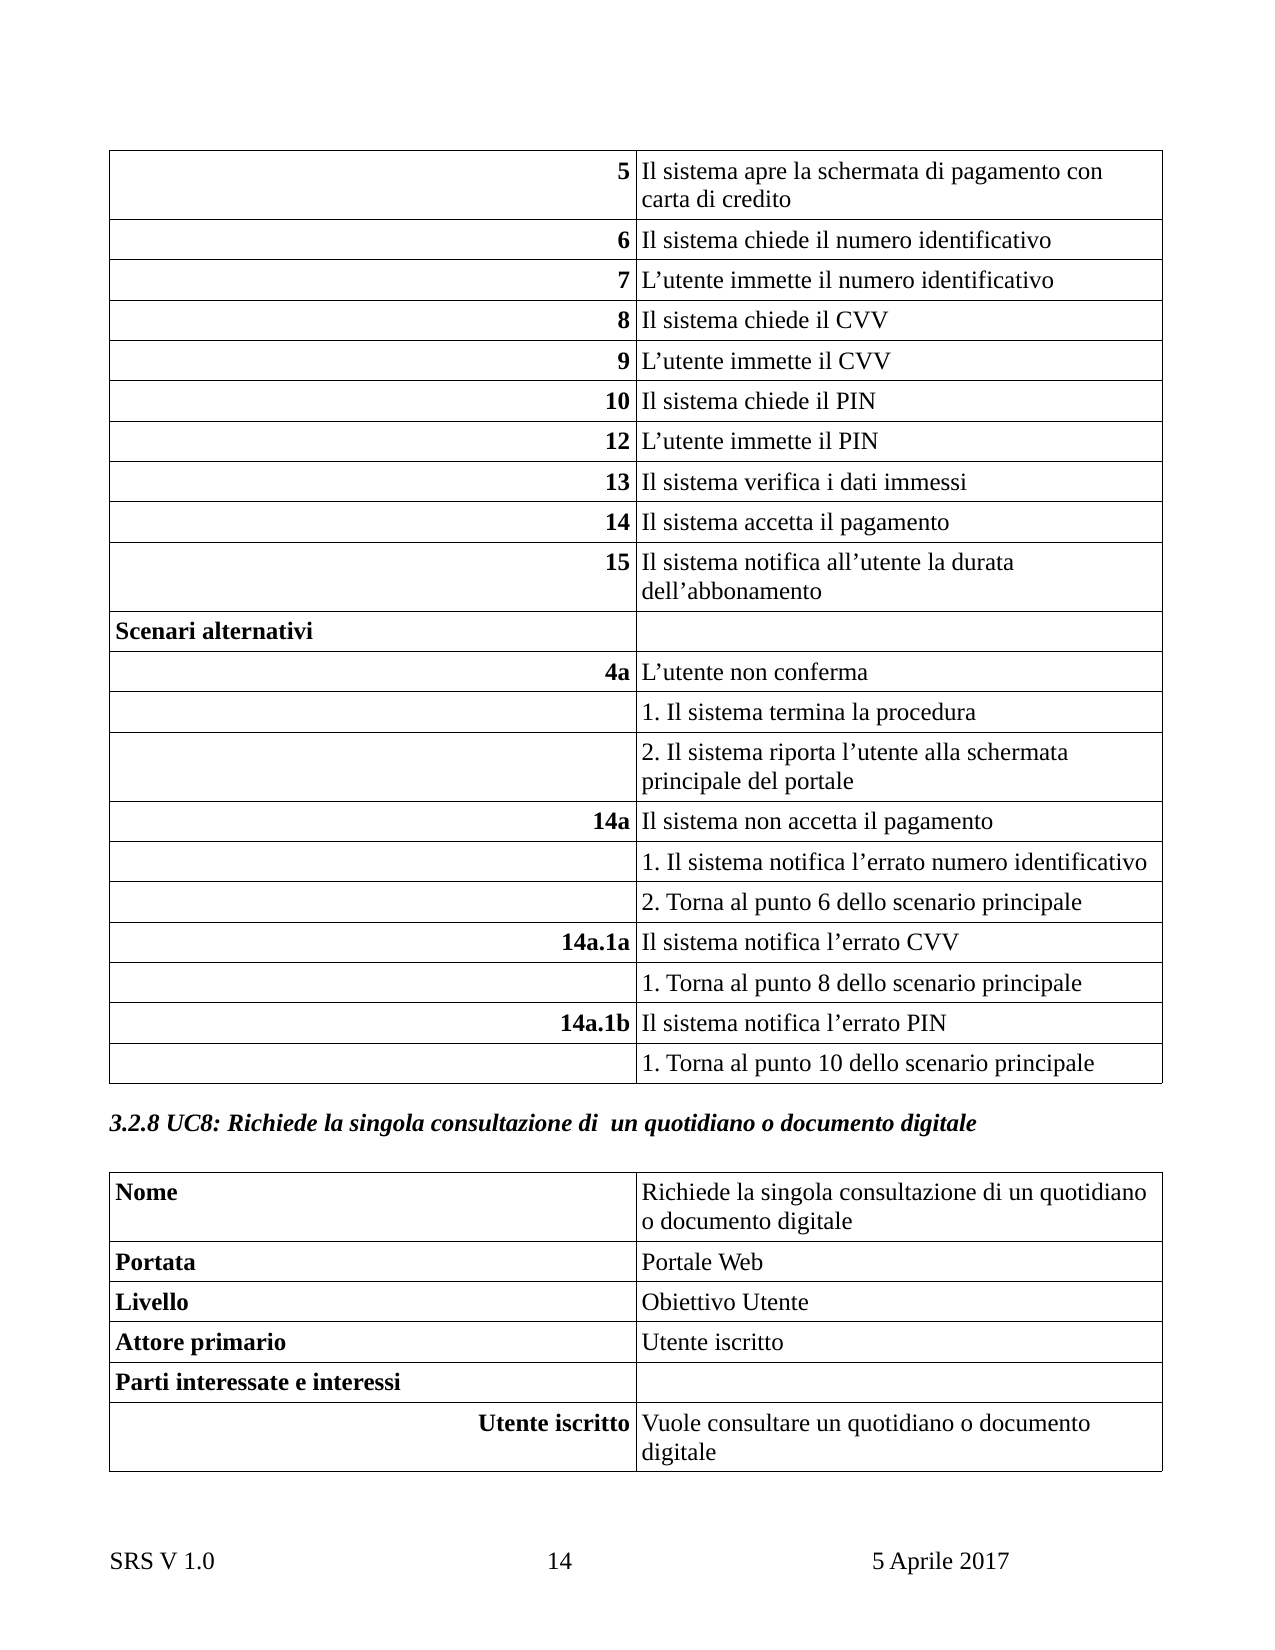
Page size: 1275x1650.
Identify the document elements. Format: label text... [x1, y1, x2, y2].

table_cell 15 [110, 543, 636, 611]
table_cell 14a.1b [110, 1003, 636, 1042]
table_cell [110, 733, 636, 801]
table_cell L’utente immette il CVV [637, 341, 1162, 380]
table_cell Il sistema chiede il CVV [637, 301, 1162, 340]
table_cell Il sistema non accetta il pagamento [637, 802, 1162, 841]
table_cell 13 [110, 462, 636, 501]
table_cell 2. Torna al punto 6 dello scenario principale [637, 882, 1162, 922]
table_cell 1. Il sistema notifica l’errato numero identificativo [637, 842, 1162, 881]
table_cell 2. Il sistema riporta l’utente alla schermata principale del portale [637, 733, 1162, 801]
table_header Richiede la singola consultazione di un quotidiano o documento digitale [637, 1173, 1162, 1241]
table_cell Scenari alternativi [110, 612, 636, 651]
table_cell [110, 1044, 636, 1083]
table_cell Il sistema chiede il PIN [637, 381, 1162, 421]
table_cell Livello [110, 1282, 636, 1321]
table_header Nome [110, 1173, 636, 1241]
table_cell 1. Torna al punto 10 dello scenario principale [637, 1044, 1162, 1083]
table_cell Il sistema notifica all’utente la durata dell’abbonamento [637, 543, 1162, 611]
table_cell Il sistema verifica i dati immessi [637, 462, 1162, 501]
table_cell [110, 882, 636, 922]
table_cell Il sistema chiede il numero identificativo [637, 220, 1162, 259]
table_cell 14a.1a [110, 923, 636, 962]
table_cell Vuole consultare un quotidiano o documento digitale [637, 1403, 1162, 1471]
table_cell 14 [110, 502, 636, 542]
table_cell Utente iscritto [637, 1322, 1162, 1362]
table_cell 8 [110, 301, 636, 340]
table_cell Il sistema accetta il pagamento [637, 502, 1162, 542]
table_cell 1. Il sistema termina la procedura [637, 692, 1162, 732]
table_cell Il sistema notifica l’errato PIN [637, 1003, 1162, 1042]
table_cell Il sistema notifica l’errato CVV [637, 923, 1162, 962]
table_cell [110, 963, 636, 1002]
table_cell 1. Torna al punto 8 dello scenario principale [637, 963, 1162, 1002]
table_cell 4a [110, 652, 636, 691]
table_cell L’utente immette il numero identificativo [637, 260, 1162, 300]
table_cell Parti interessate e interessi [110, 1363, 636, 1402]
table_cell [637, 1363, 1162, 1402]
table_cell 5 [110, 151, 636, 219]
table_cell 9 [110, 341, 636, 380]
table_cell 14a [110, 802, 636, 841]
table_cell L’utente non conferma [637, 652, 1162, 691]
table_cell Portata [110, 1242, 636, 1281]
table_cell [110, 842, 636, 881]
table_cell Attore primario [110, 1322, 636, 1362]
table_cell Obiettivo Utente [637, 1282, 1162, 1321]
table_cell Il sistema apre la schermata di pagamento con carta di credito [637, 151, 1162, 219]
table_cell 6 [110, 220, 636, 259]
table_cell 12 [110, 422, 636, 461]
table_cell 10 [110, 381, 636, 421]
table_cell [637, 612, 1162, 651]
table_cell 7 [110, 260, 636, 300]
table_cell Portale Web [637, 1242, 1162, 1281]
table_cell Utente iscritto [110, 1403, 636, 1471]
table_cell L’utente immette il PIN [637, 422, 1162, 461]
subtitle 3.2.8 UC8: Richiede la singola consultazione di un quotidiano o documento digitale [109, 1108, 1162, 1137]
table_cell [110, 692, 636, 732]
